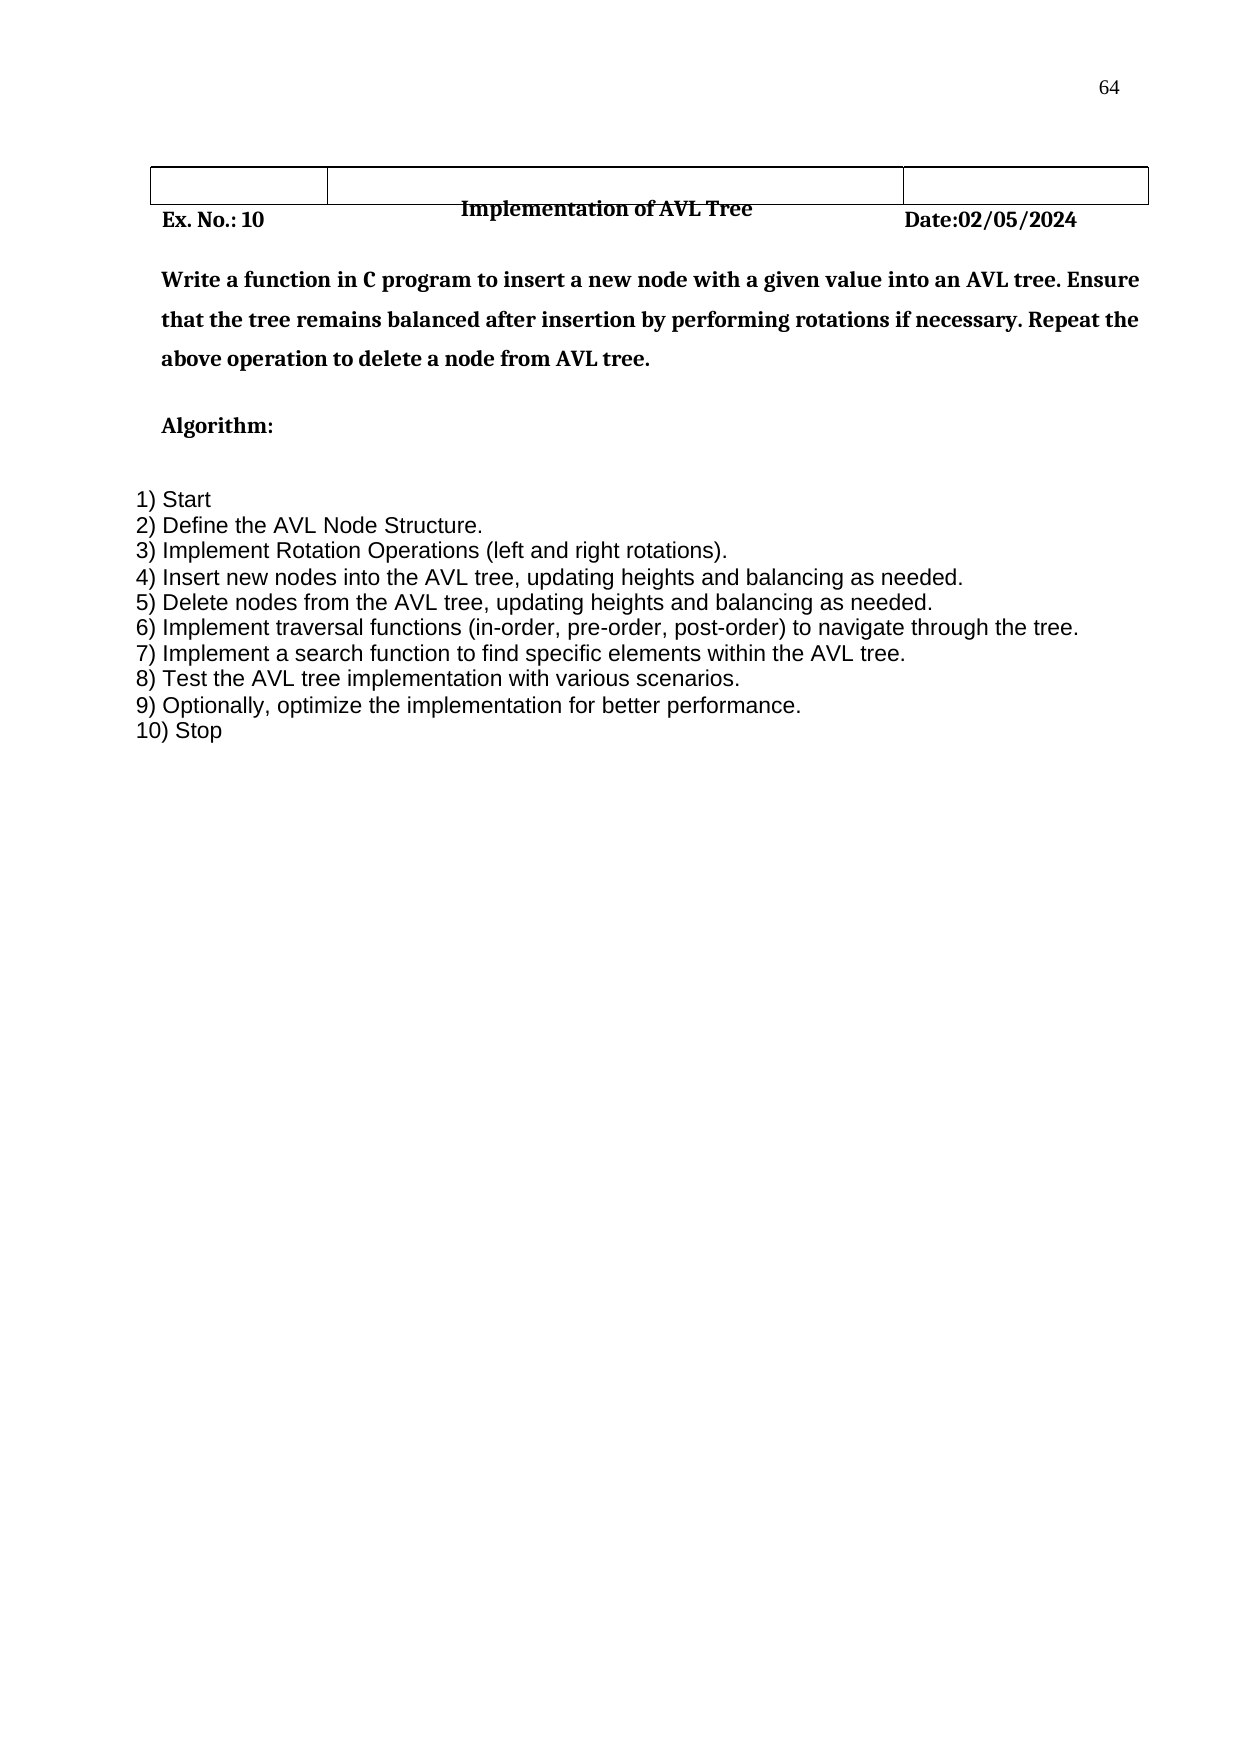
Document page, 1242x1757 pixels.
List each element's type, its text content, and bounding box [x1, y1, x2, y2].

text 9) Optionally, optimize the implementation for better performance. [136, 692, 1150, 718]
text 5) Delete nodes from the AVL tree, updating heights and balancing as needed. [136, 590, 1150, 615]
text Write a function in C program to insert a new node with a given value into an AVL tree. Ensure that the tree remains balanced after insertion by performing rotations if necessary. Repeat the above operation to delete a node from AVL tree. [161, 267, 1141, 372]
text 7) Implement a search function to find specific elements within the AVL tree. [136, 640, 1150, 667]
text Ex. No.: 10 Implementation of AVL Tree Date:02/05/2024 [162, 195, 1150, 231]
text Algorithm: [161, 412, 279, 439]
text 3) Implement Rotation Operations (left and right rotations). [136, 539, 1150, 564]
text 8) Test the AVL tree implementation with various scenarios. [136, 667, 1150, 692]
text 1) Start [136, 486, 1150, 512]
text 6) Implement traversal functions (in-order, pre-order, post-order) to navigate through the tree. [136, 615, 1150, 640]
text 2) Define the AVL Node Structure. [136, 512, 1150, 539]
text 10) Stop [136, 718, 1150, 743]
text 4) Insert new nodes into the AVL tree, updating heights and balancing as needed. [136, 564, 1150, 590]
